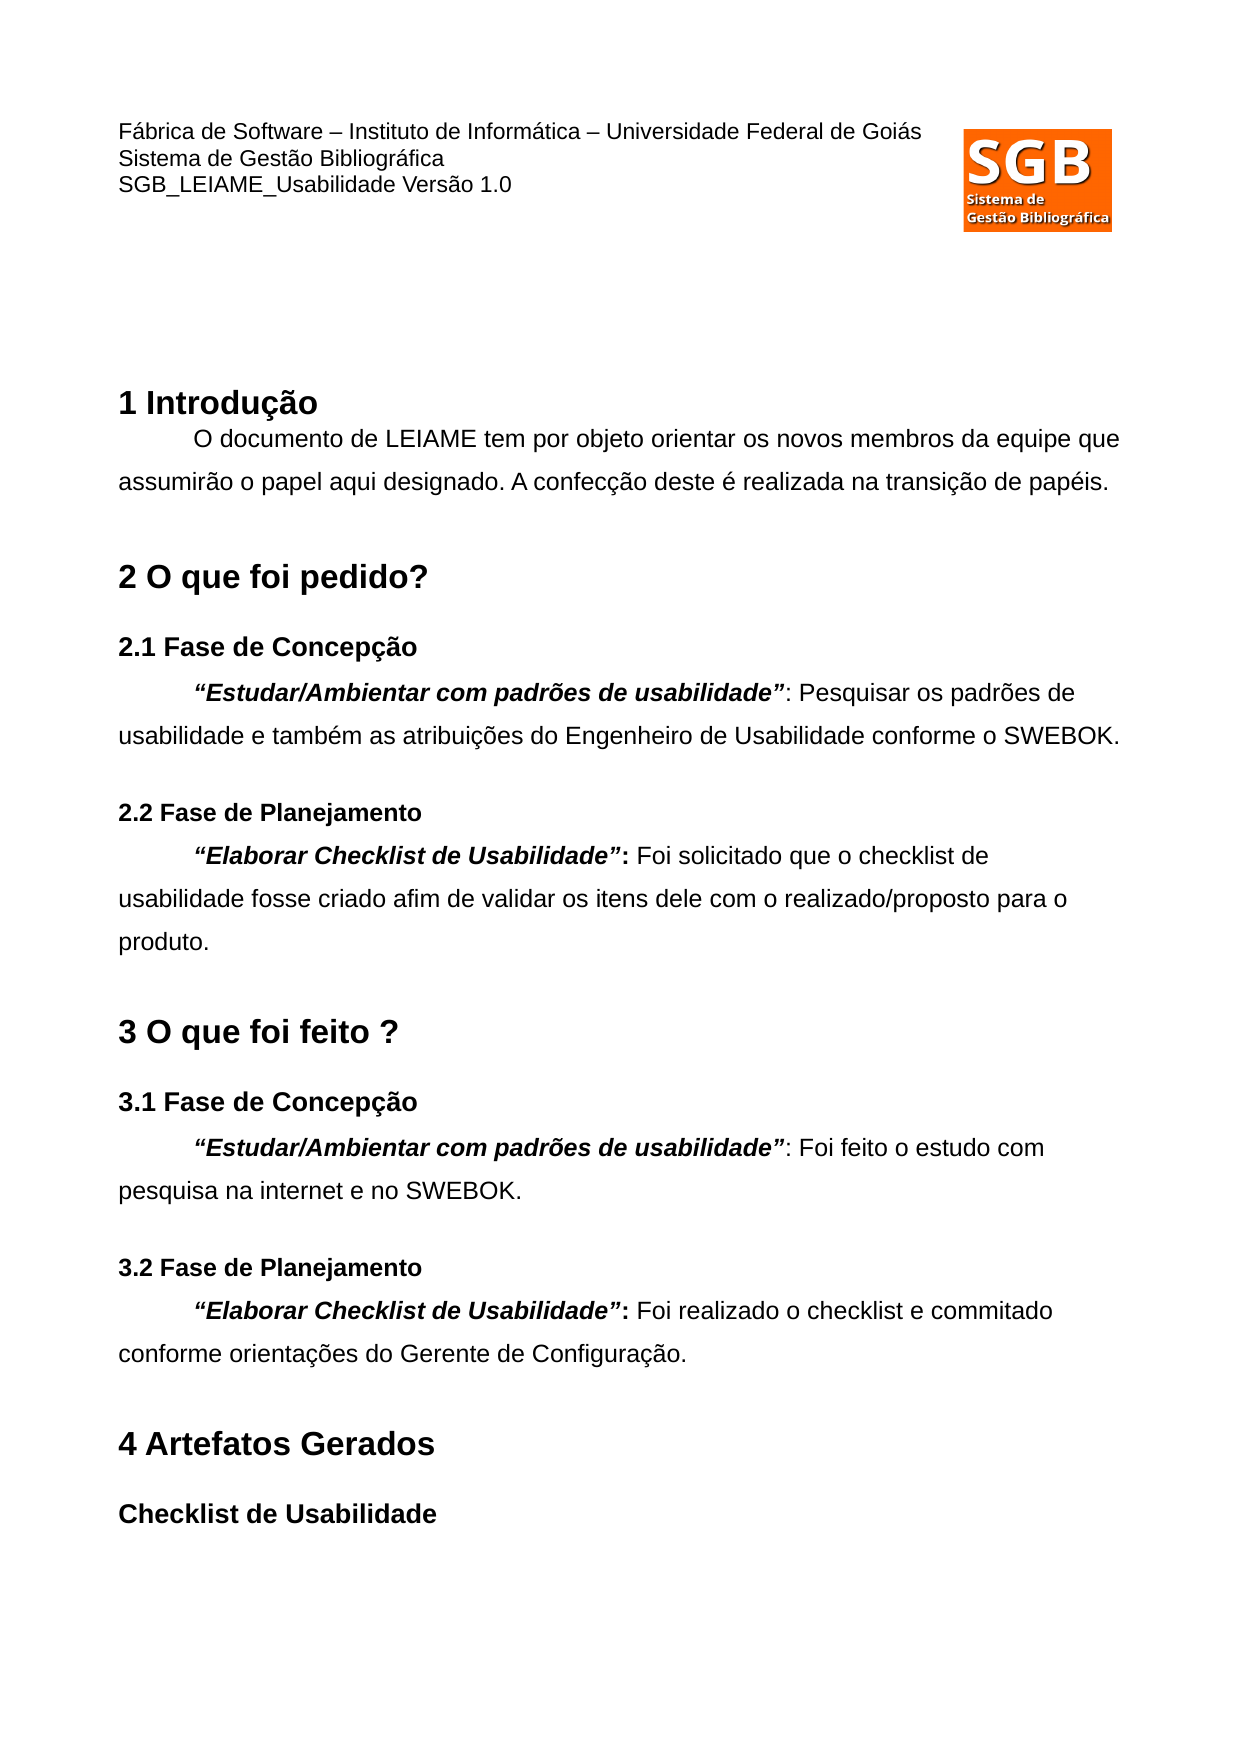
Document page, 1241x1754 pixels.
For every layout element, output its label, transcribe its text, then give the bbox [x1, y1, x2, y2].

text “Estudar/Ambientar com padrões de usabilidade”: Pesquisar os padrões de usabilidade e também as atribuições do Engenheiro de Usabilidade conforme o SWEBOK. [118, 678, 1122, 750]
text “Elaborar Checklist de Usabilidade”: Foi solicitado que o checklist de usabilidade fosse criado afim de validar os itens dele com o realizado/proposto para o produto. [118, 841, 1122, 956]
subtitle 1 Introdução [118, 383, 1122, 421]
subtitle 2 O que foi pedido? [118, 557, 1122, 595]
text O documento de LEIAME tem por objeto orientar os novos membros da equipe que assumirão o papel aqui designado. A confecção deste é realizada na transição de papéis. [118, 424, 1122, 496]
subtitle 2.1 Fase de Concepção [118, 631, 1122, 662]
subtitle 3.2 Fase de Planejamento [118, 1252, 1122, 1281]
subtitle 2.2 Fase de Planejamento [118, 798, 1122, 826]
subtitle 4 Artefatos Gerados [118, 1423, 1122, 1462]
subtitle 3 O que foi feito ? [118, 1012, 1122, 1050]
subtitle Checklist de Usabilidade [118, 1498, 1122, 1529]
subtitle 3.1 Fase de Concepção [118, 1086, 1122, 1117]
text “Elaborar Checklist de Usabilidade”: Foi realizado o checklist e commitado conforme orientações do Gerente de Configuração. [118, 1296, 1122, 1367]
text “Estudar/Ambientar com padrões de usabilidade”: Foi feito o estudo com pesquisa na internet e no SWEBOK. [118, 1133, 1122, 1205]
picture [963, 129, 1112, 232]
